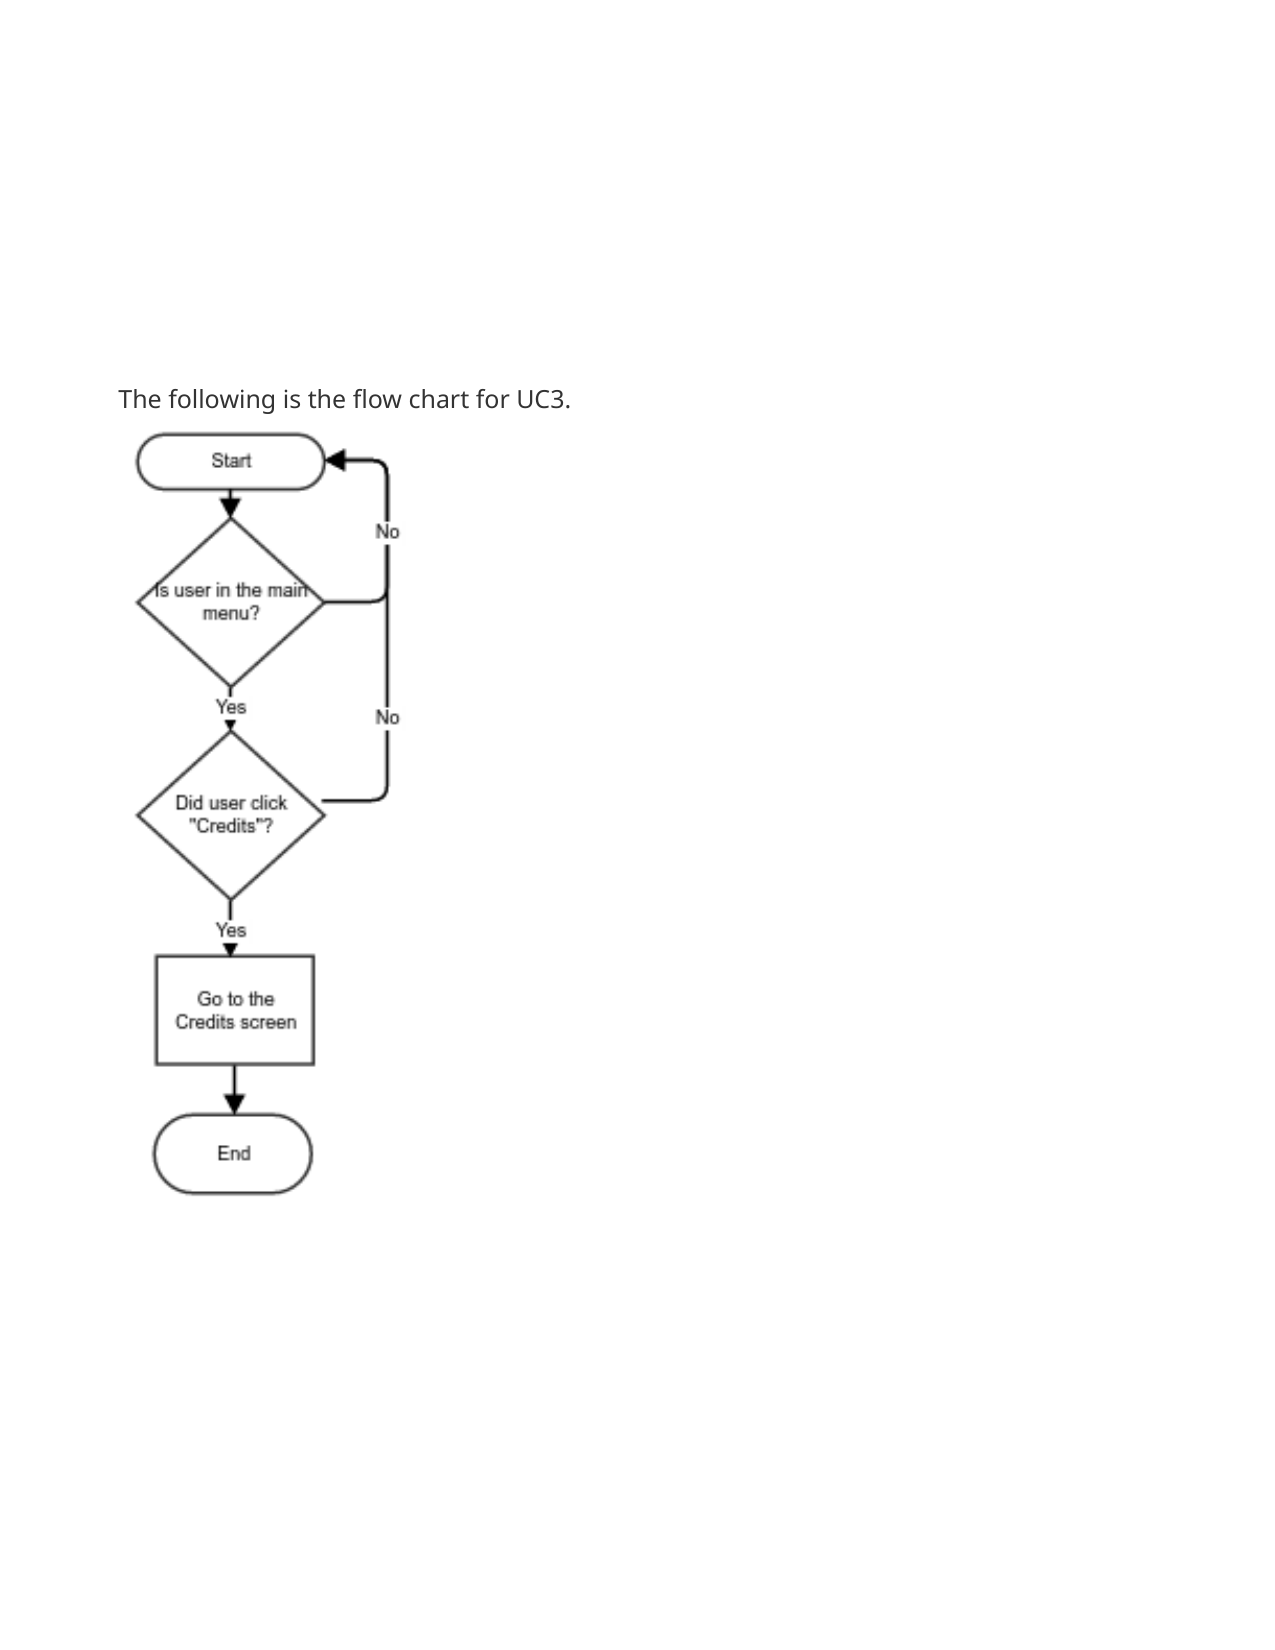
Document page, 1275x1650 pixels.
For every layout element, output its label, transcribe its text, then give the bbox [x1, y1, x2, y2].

picture [122, 420, 416, 1215]
text The following is the flow chart for UC3. [118, 381, 1157, 416]
